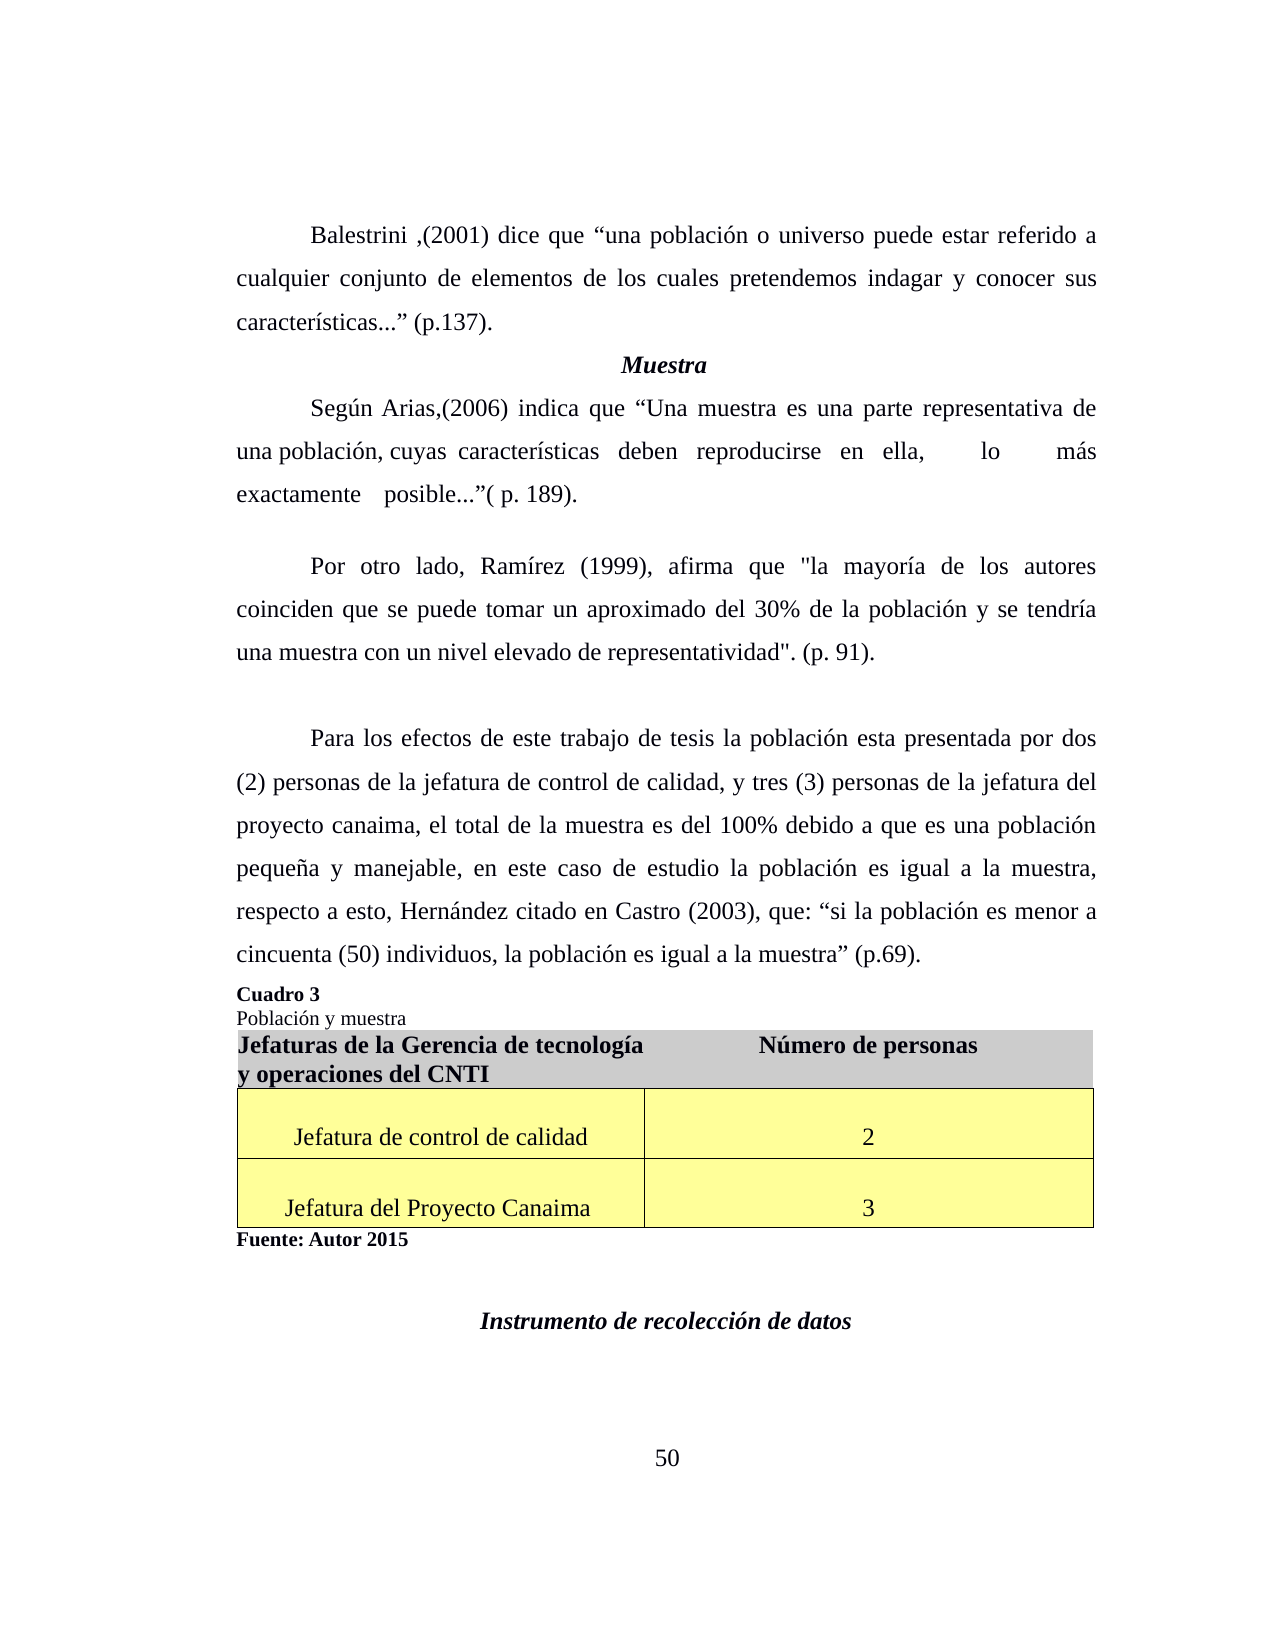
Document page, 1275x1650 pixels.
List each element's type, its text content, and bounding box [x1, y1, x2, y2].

table_header Número de personas [644, 1030, 1093, 1088]
table_cell 2 [645, 1089, 1093, 1158]
table_header Jefaturas de la Gerencia de tecnología y operaciones del CNTI [238, 1030, 644, 1088]
text Por otro lado, Ramírez (1999), afirma que "la mayoría de los autores coinciden que se puede tomar un aproximado del 30% de la población y se tendría una muestra con un nivel elevado de representatividad". (p. 91). [236, 551, 1098, 666]
text Según Arias,(2006) indica que “Una muestra es una parte representativa de una población, cuyas características deben reproducirse en ella, lo más exactamente posible...”( p. 189). [236, 393, 1098, 508]
table_cell Jefatura del Proyecto Canaima [238, 1159, 644, 1227]
text Cuadro 3 [236, 982, 1098, 1006]
table_cell Jefatura de control de calidad [238, 1089, 644, 1158]
text Población y muestra [236, 1006, 1098, 1030]
text Para los efectos de este trabajo de tesis la población esta presentada por dos (2) personas de la jefatura de control de calidad, y tres (3) personas de la jefatura del proyecto canaima, el total de la muestra es del 100% debido a que es una población pequeña y manejable, en este caso de estudio la población es igual a la muestra, respecto a esto, Hernández citado en Castro (2003), que: “si la población es menor a cincuenta (50) individuos, la población es igual a la muestra” (p.69). [236, 723, 1098, 968]
text Balestrini ,(2001) dice que “una población o universo puede estar referido a cualquier conjunto de elementos de los cuales pretendemos indagar y conocer sus características...” (p.137). [236, 220, 1098, 335]
subtitle Fuente: Autor 2015 [236, 1227, 1098, 1251]
text Muestra [236, 350, 1098, 378]
subtitle Instrumento de recolección de datos [236, 1306, 1098, 1335]
table_cell 3 [645, 1159, 1093, 1227]
